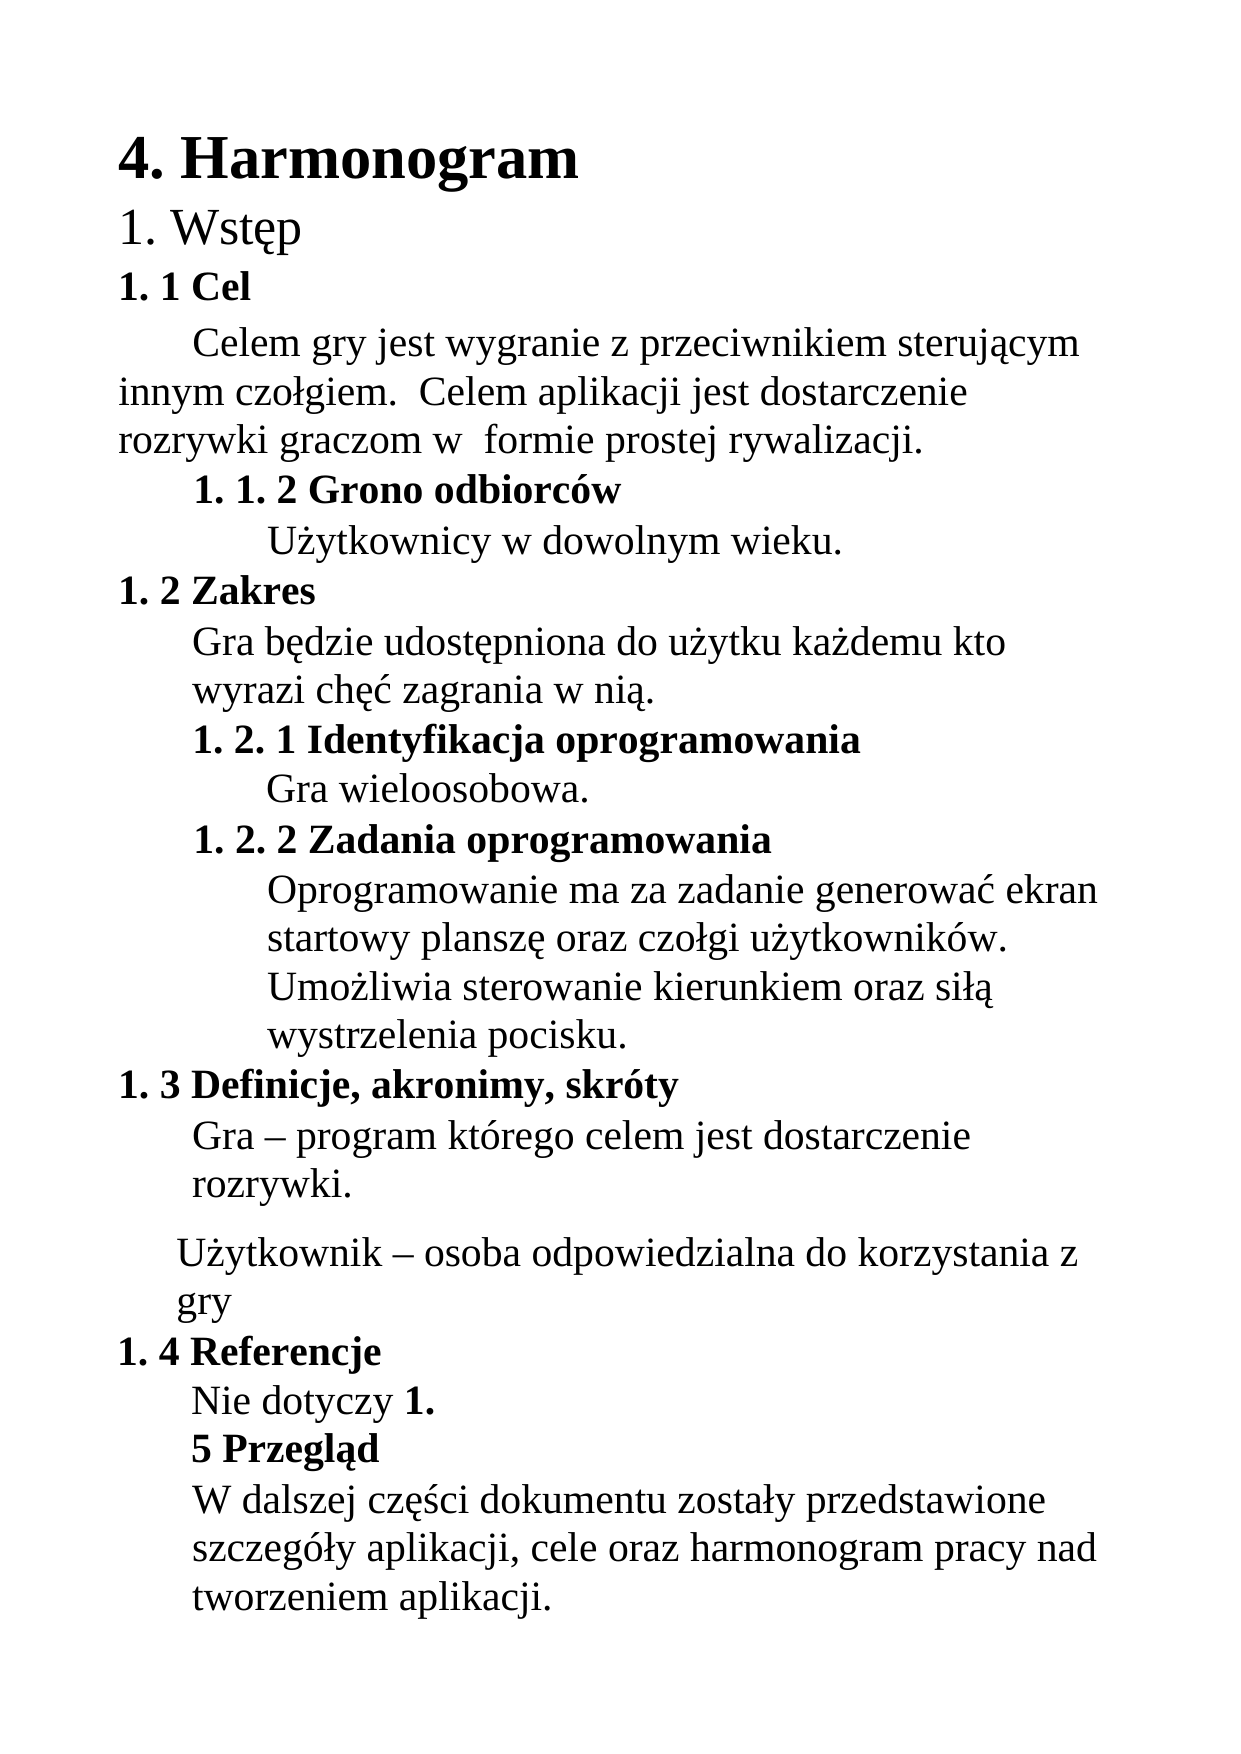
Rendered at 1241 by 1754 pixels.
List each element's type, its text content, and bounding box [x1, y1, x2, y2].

text Gra – program którego celem jest dostarczenie rozrywki. [192, 1110, 1127, 1207]
text Użytkownik – osoba odpowiedzialna do korzystania z gry [176, 1227, 1127, 1324]
text Celem gry jest wygranie z przeciwnikiem sterującym innym czołgiem. Celem aplikacji jest dostarczenie rozrywki graczom w formie prostej rywalizacji. [118, 318, 1127, 462]
subtitle 4. Harmonogram [118, 120, 1127, 192]
text Oprogramowanie ma za zadanie generować ekran startowy planszę oraz czołgi użytkowników. Umożliwia sterowanie kierunkiem oraz siłą wystrzelenia pocisku. [267, 864, 1127, 1057]
subtitle 1. 2 Zakres [118, 566, 926, 613]
text W dalszej części dokumentu zostały przedstawione szczegóły aplikacji, cele oraz harmonogram pracy nad tworzeniem aplikacji. [192, 1474, 1127, 1619]
text 1. 1. 2 Grono odbiorców [193, 465, 926, 513]
subtitle 1. Wstęp [118, 196, 1127, 256]
text Użytkownicy w dowolnym wieku. [267, 515, 1127, 563]
subtitle 1. 1 Cel [118, 262, 926, 310]
subtitle 1. 2. 2 Zadania oprogramowania [193, 814, 926, 862]
text Gra będzie udostępniona do użytku każdemu kto wyrazi chęć zagrania w nią. [192, 616, 1127, 712]
subtitle 1. 3 Definicje, akronimy, skróty [118, 1060, 926, 1108]
text 1. 2. 1 Identyfikacja oprogramowania Gra wieloosobowa. [192, 715, 926, 812]
subtitle 1. 4 Referencje Nie dotyczy 1. 5 Przegląd [117, 1326, 444, 1472]
